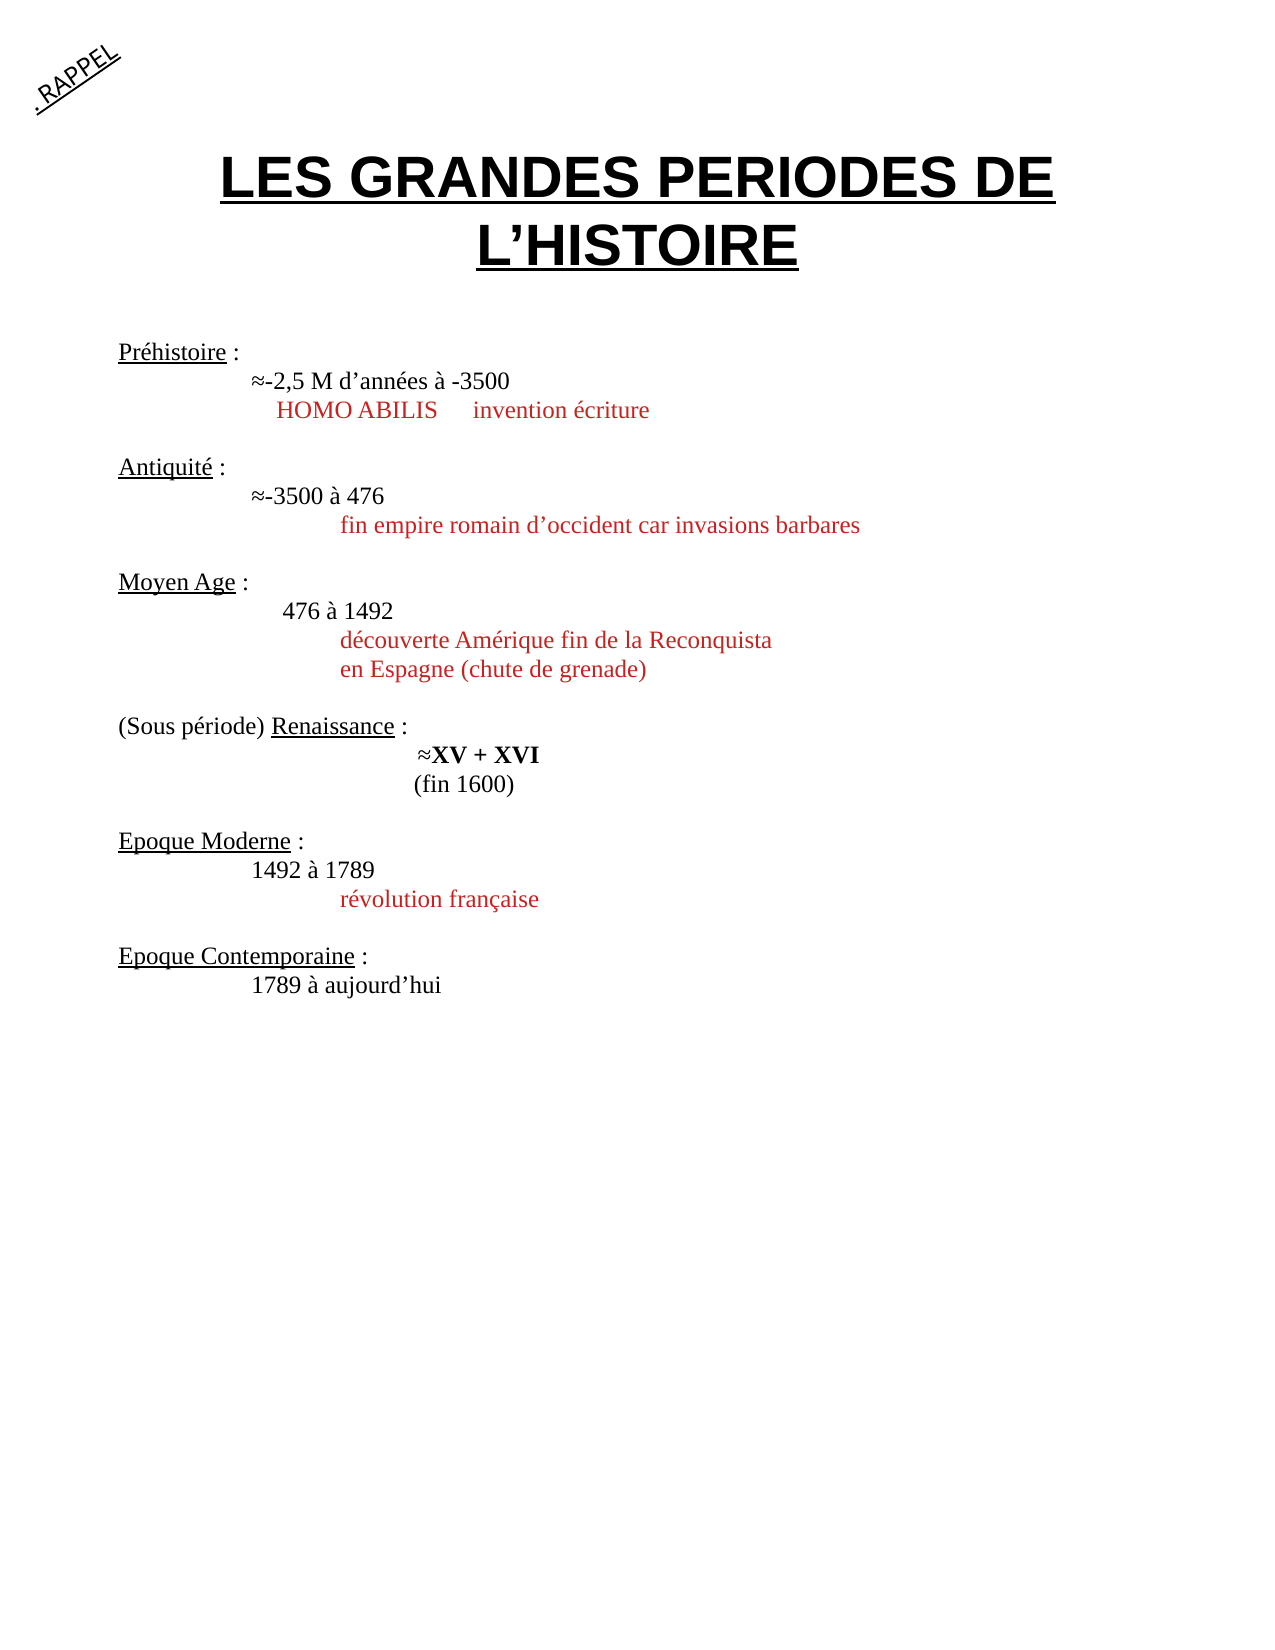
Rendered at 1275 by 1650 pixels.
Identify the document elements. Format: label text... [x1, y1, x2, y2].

list ≈XV + XVI [177, 740, 1157, 769]
list 1789 à aujourd’hui [177, 970, 1157, 999]
list fin empire romain d’occident car invasions barbares [118, 510, 1157, 539]
subtitle Préhistoire : [118, 337, 1157, 366]
title LES GRANDES PERIODES DE L’HISTOIRE [118, 143, 1157, 277]
subtitle Epoque Contemporaine : [118, 941, 1157, 970]
list ≈-2,5 M d’années à -3500 [177, 366, 1157, 395]
subtitle Epoque Moderne : [118, 826, 1157, 855]
subtitle Antiquité : [118, 452, 1157, 481]
list 1492 à 1789 [177, 855, 1157, 884]
subtitle (Sous période) Renaissance : [118, 711, 1157, 740]
list HOMO ABILIS invention écriture [177, 395, 1157, 424]
list 476 à 1492 [177, 596, 1157, 625]
text (fin 1600) [118, 769, 1157, 797]
list révolution française [118, 884, 1157, 912]
list en Espagne (chute de grenade) [118, 654, 1157, 682]
list ≈-3500 à 476 [177, 481, 1157, 510]
subtitle Moyen Age : [118, 567, 1157, 596]
list découverte Amérique fin de la Reconquista [118, 625, 1157, 654]
